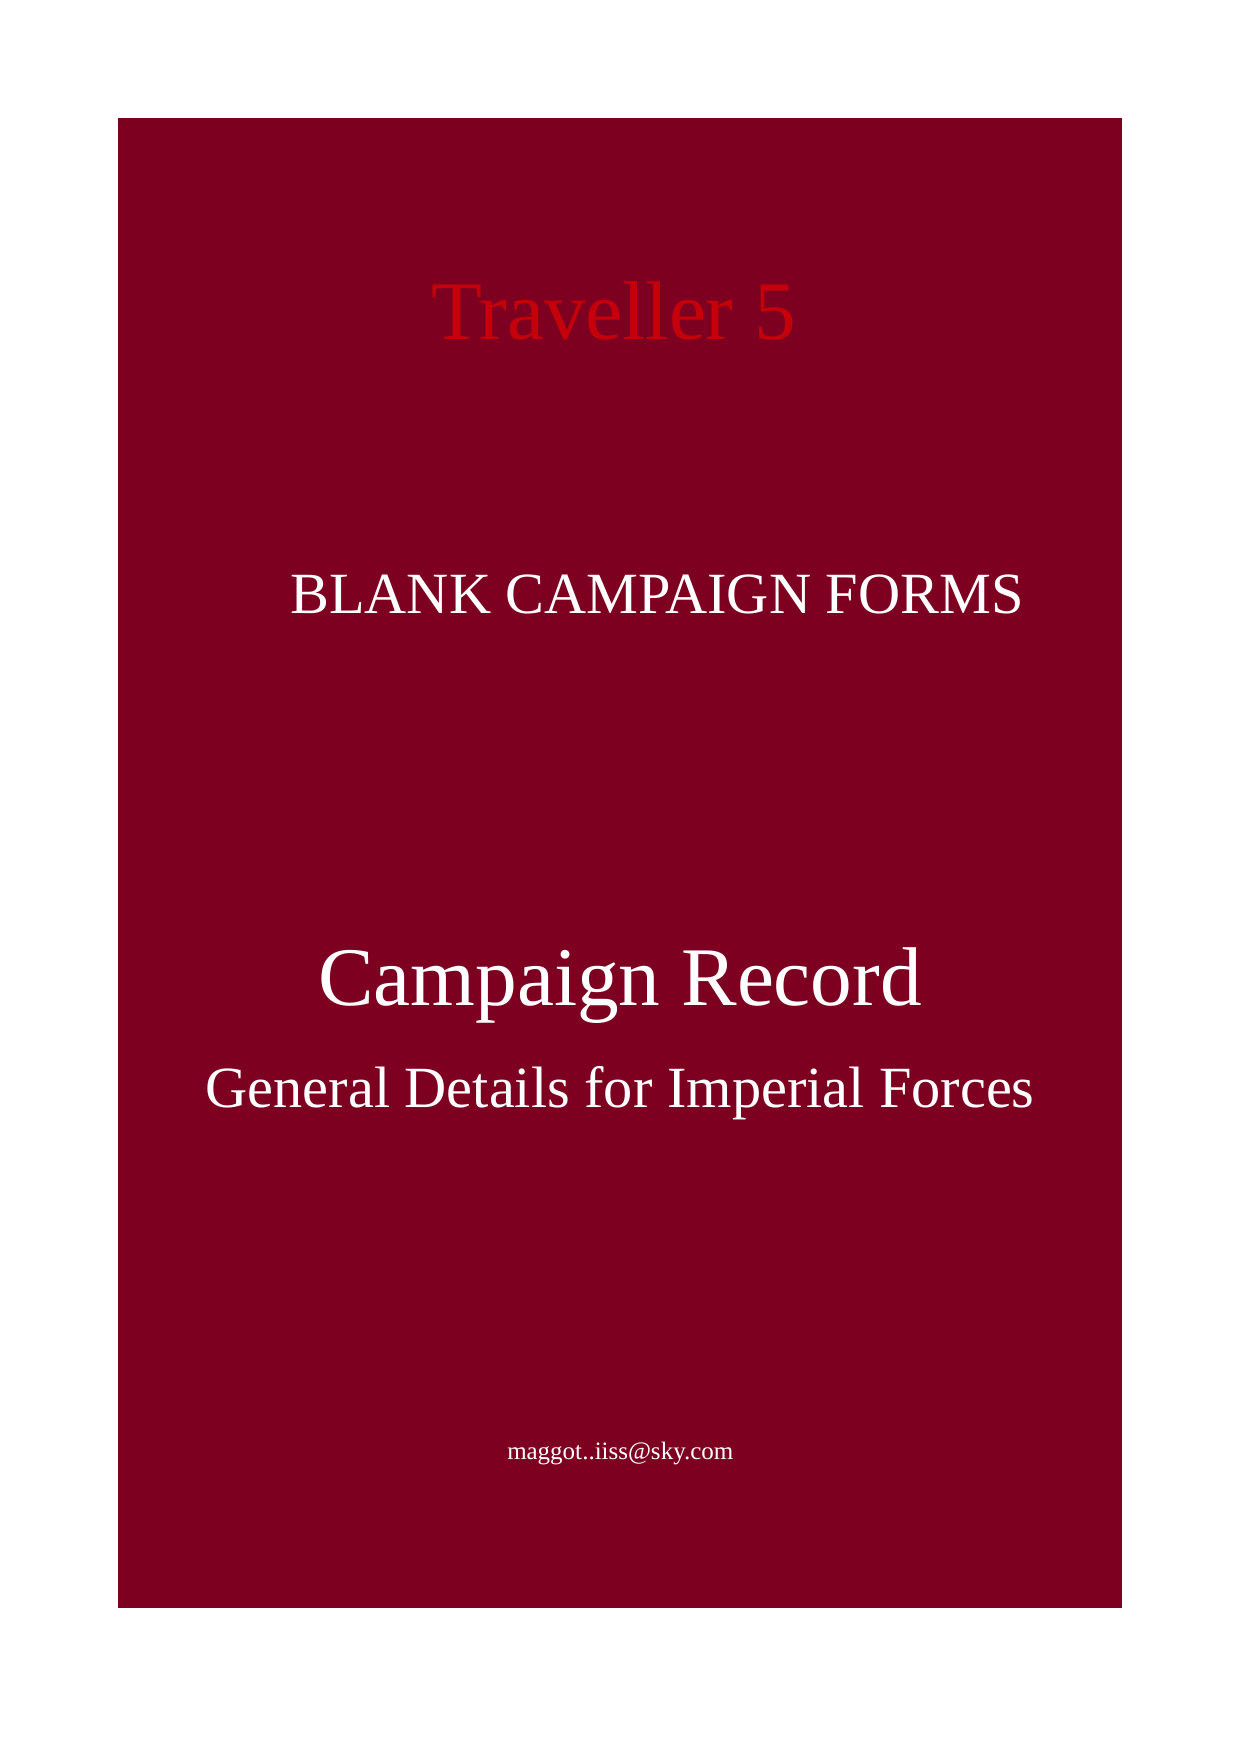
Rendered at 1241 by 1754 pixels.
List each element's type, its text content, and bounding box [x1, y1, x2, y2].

text Campaign Record [118, 928, 1122, 1024]
text General Details for Imperial Forces [118, 1052, 1122, 1119]
text Traveller 5 [118, 262, 1122, 358]
text maggot..iiss@sky.com [118, 1436, 1122, 1464]
text BLANK CAMPAIGN FORMS [118, 559, 1122, 626]
